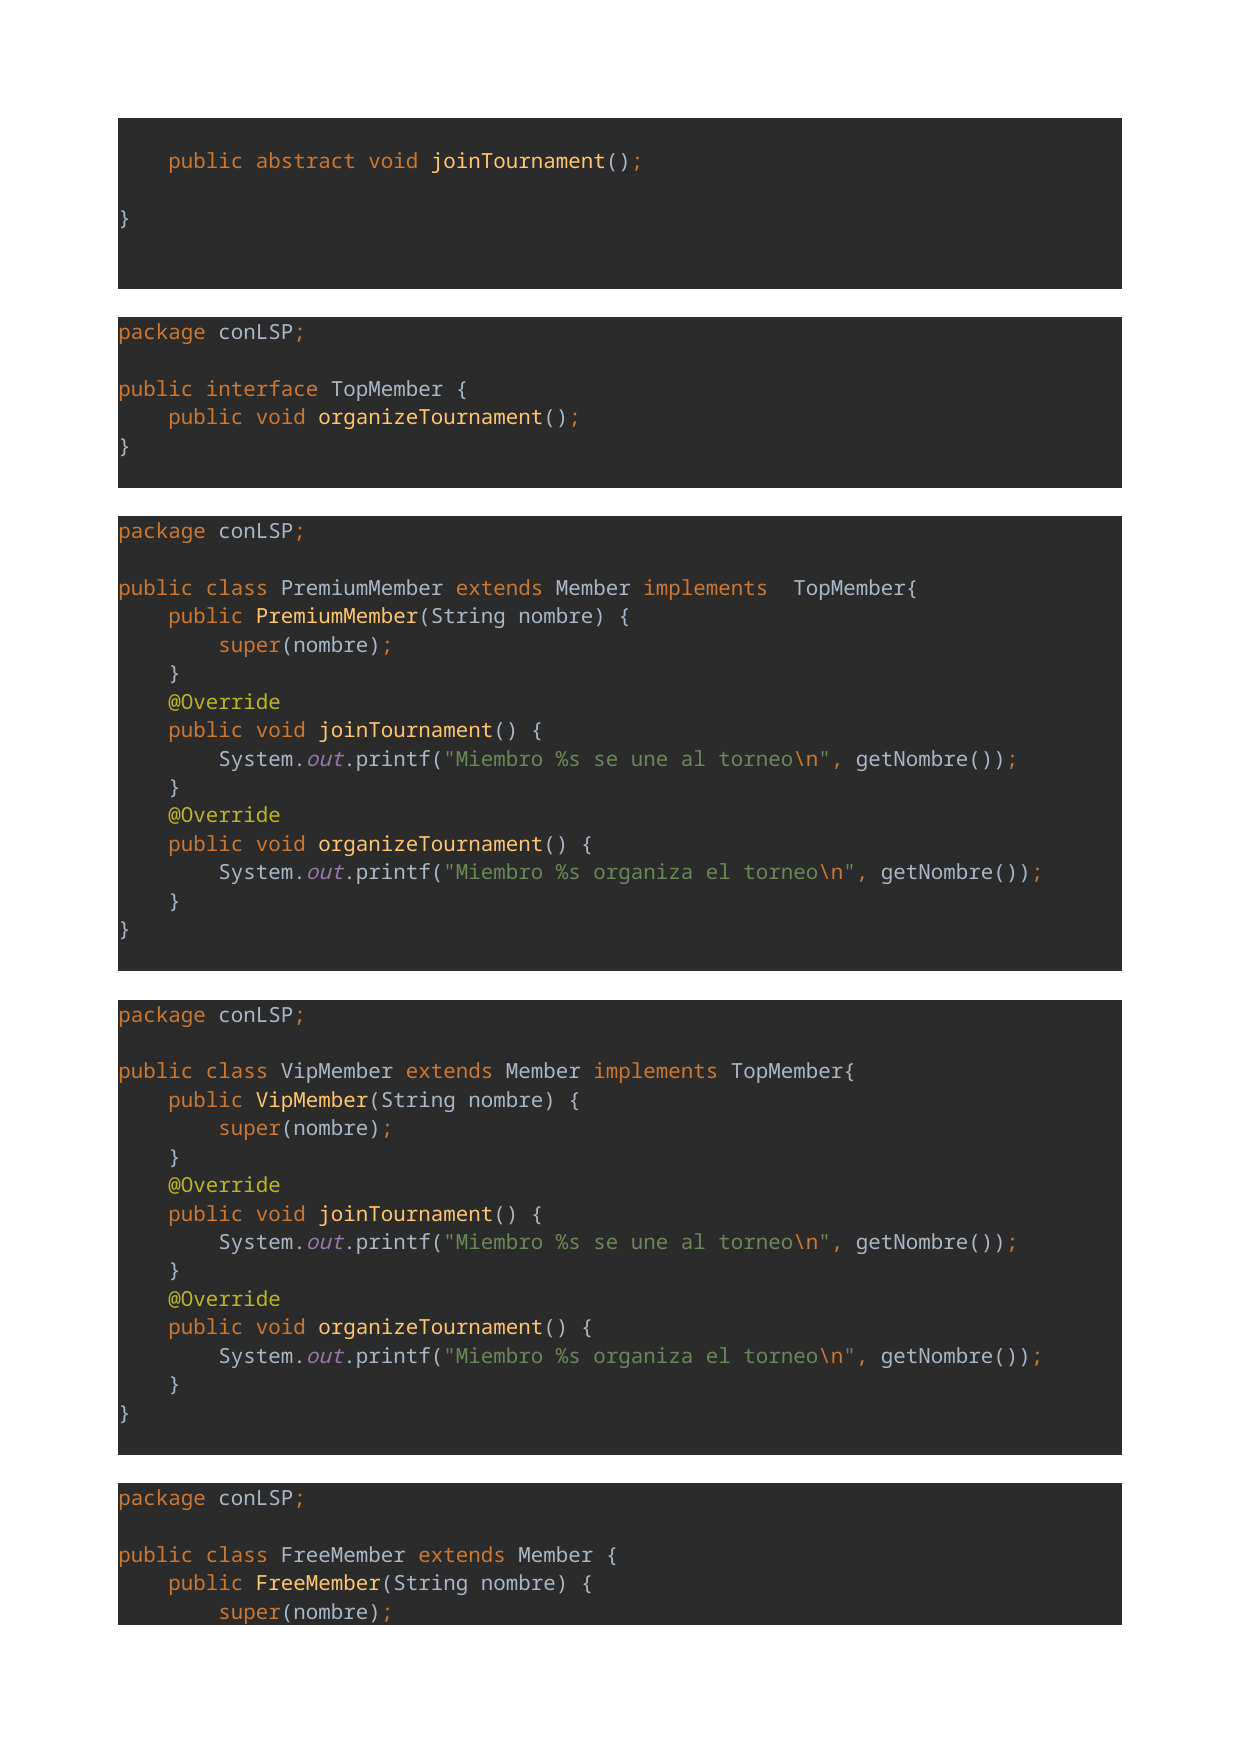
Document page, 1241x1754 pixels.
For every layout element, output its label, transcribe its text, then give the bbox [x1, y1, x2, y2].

text public abstract void joinTournament(); } [118, 118, 1122, 289]
text package conLSP; public class PremiumMember extends Member implements TopMember{ public PremiumMember(String nombre) { super(nombre); } @Override public void joinTournament() { System.out.printf("Miembro %s se une al torneo\n", getNombre()); } @Override public void organizeTournament() { System.out.printf("Miembro %s organiza el torneo\n", getNombre()); } } [118, 516, 1122, 971]
text package conLSP; public class FreeMember extends Member { public FreeMember(String nombre) { super(nombre); [118, 1483, 1122, 1625]
text package conLSP; public class VipMember extends Member implements TopMember{ public VipMember(String nombre) { super(nombre); } @Override public void joinTournament() { System.out.printf("Miembro %s se une al torneo\n", getNombre()); } @Override public void organizeTournament() { System.out.printf("Miembro %s organiza el torneo\n", getNombre()); } } [118, 1000, 1122, 1455]
text package conLSP; public interface TopMember { public void organizeTournament(); } [118, 317, 1122, 488]
